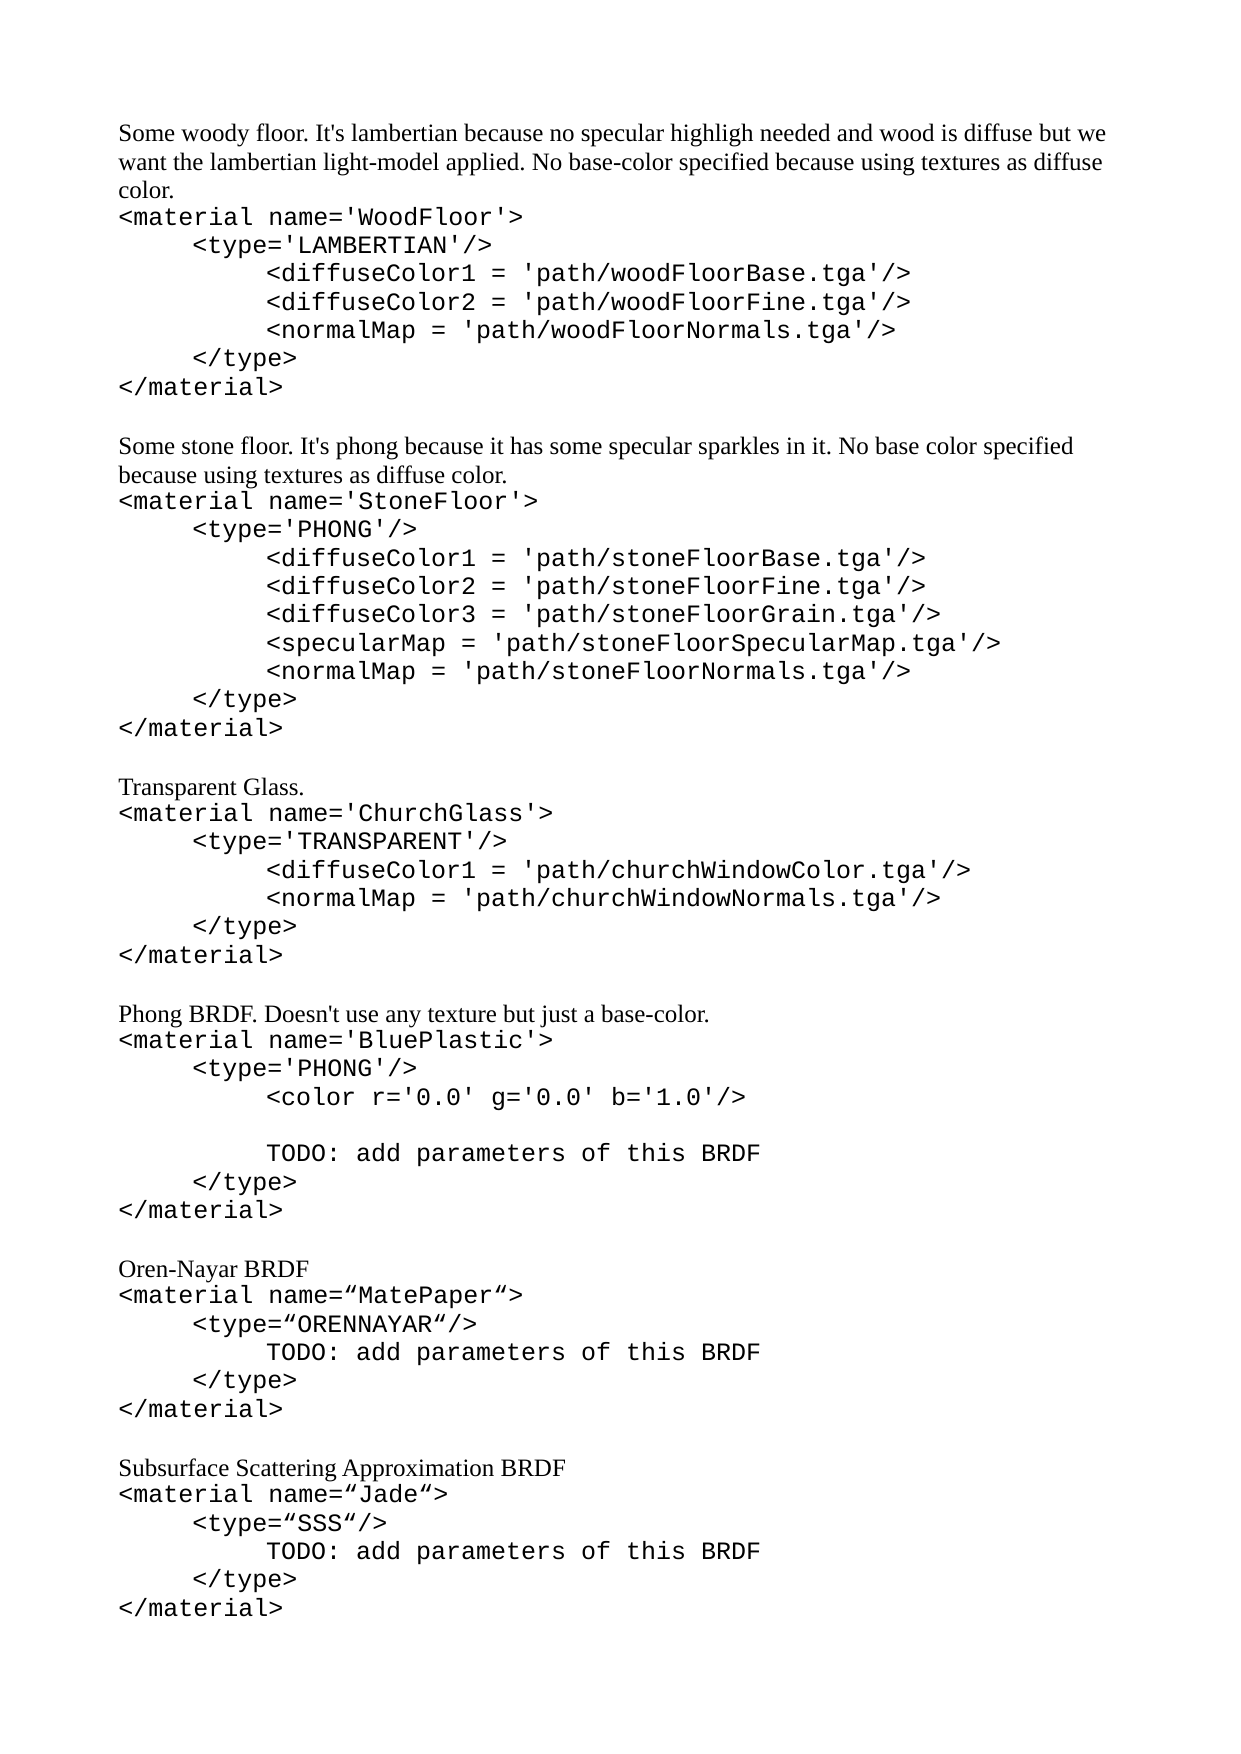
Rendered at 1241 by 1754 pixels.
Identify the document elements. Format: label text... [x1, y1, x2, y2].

text <material name=“MatePaper“> [118, 1283, 1122, 1311]
text <diffuseColor1 = 'path/churchWindowColor.tga'/> [118, 857, 1122, 886]
text </type> [118, 914, 1122, 942]
text Some stone floor. It's phong because it has some specular sparkles in it. No base color specified because using textures as diffuse color. [118, 431, 1122, 488]
text Phong BRDF. Doesn't use any texture but just a base-color. [118, 999, 1122, 1028]
text <type=“ORENNAYAR“/> [118, 1311, 1122, 1340]
text TODO: add parameters of this BRDF [118, 1538, 1122, 1567]
text <material name='ChurchGlass'> [118, 801, 1122, 829]
text </material> [118, 715, 1122, 743]
text <material name=“Jade“> [118, 1482, 1122, 1510]
text <material name='WoodFloor'> [118, 204, 1122, 233]
text <diffuseColor1 = 'path/woodFloorBase.tga'/> [118, 261, 1122, 289]
text <color r='0.0' g='0.0' b='1.0'/> [118, 1084, 1122, 1113]
text <normalMap = 'path/stoneFloorNormals.tga'/> [118, 658, 1122, 687]
text Some woody floor. It's lambertian because no specular highligh needed and wood is diffuse but we want the lambertian light-model applied. No base-color specified because using textures as diffuse color. [118, 118, 1122, 204]
text </material> [118, 1396, 1122, 1425]
text </material> [118, 1595, 1122, 1623]
text </material> [118, 1198, 1122, 1226]
text Subsurface Scattering Approximation BRDF [118, 1453, 1122, 1482]
text TODO: add parameters of this BRDF [118, 1141, 1122, 1169]
text </material> [118, 374, 1122, 403]
text </type> [118, 1567, 1122, 1595]
text <diffuseColor3 = 'path/stoneFloorGrain.tga'/> [118, 602, 1122, 630]
text </type> [118, 1169, 1122, 1198]
text </type> [118, 346, 1122, 374]
text </type> [118, 1368, 1122, 1396]
text <diffuseColor2 = 'path/stoneFloorFine.tga'/> [118, 573, 1122, 602]
text <material name='StoneFloor'> [118, 488, 1122, 517]
text <material name='BluePlastic'> [118, 1028, 1122, 1056]
text <diffuseColor2 = 'path/woodFloorFine.tga'/> [118, 289, 1122, 318]
text <type='PHONG'/> [118, 1056, 1122, 1084]
text </type> [118, 687, 1122, 715]
text </material> [118, 942, 1122, 971]
text <type='TRANSPARENT'/> [118, 829, 1122, 857]
text <normalMap = 'path/woodFloorNormals.tga'/> [118, 318, 1122, 346]
text <type=“SSS“/> [118, 1510, 1122, 1538]
text <diffuseColor1 = 'path/stoneFloorBase.tga'/> [118, 545, 1122, 573]
text <normalMap = 'path/churchWindowNormals.tga'/> [118, 886, 1122, 914]
text <type='PHONG'/> [118, 517, 1122, 545]
text TODO: add parameters of this BRDF [118, 1340, 1122, 1368]
text Transparent Glass. [118, 772, 1122, 801]
text Oren-Nayar BRDF [118, 1254, 1122, 1283]
text <specularMap = 'path/stoneFloorSpecularMap.tga'/> [118, 630, 1122, 658]
text <type='LAMBERTIAN'/> [118, 233, 1122, 261]
